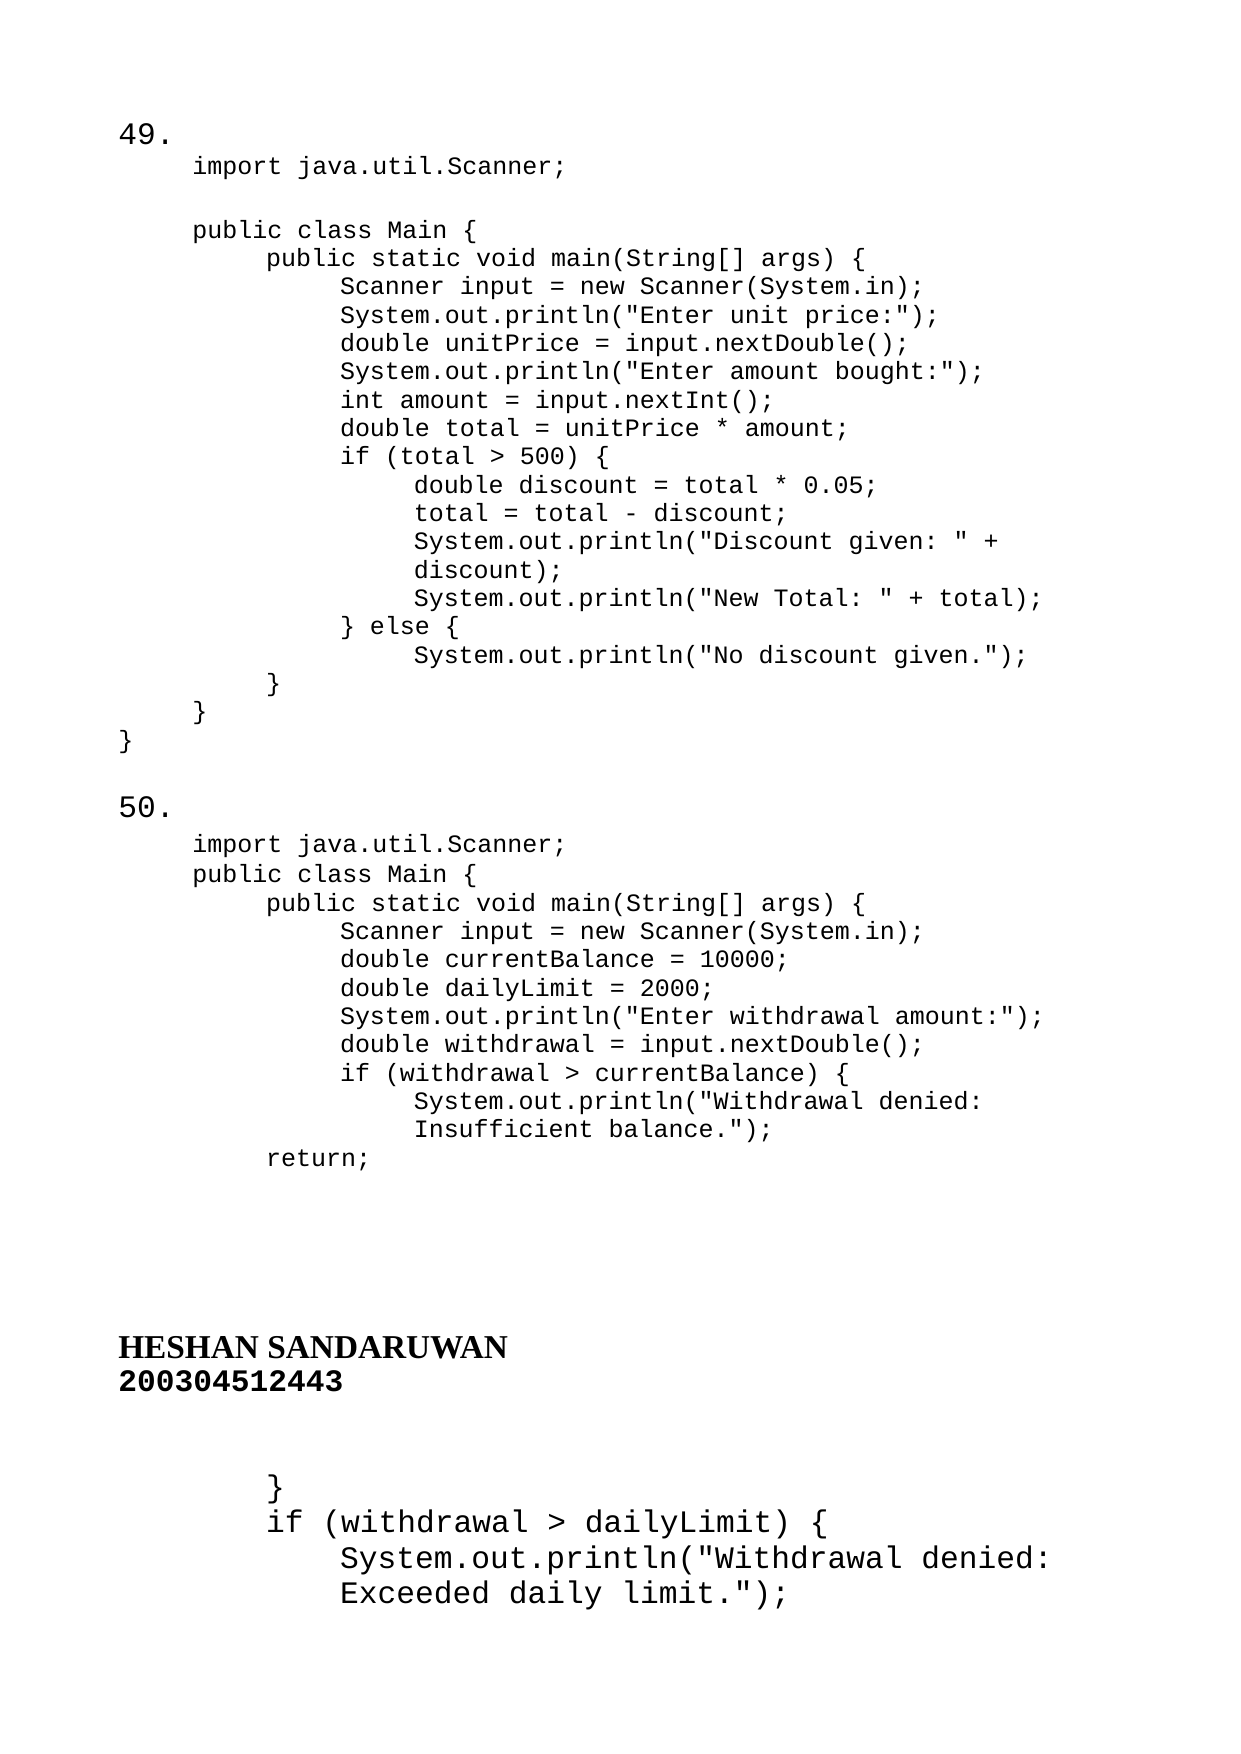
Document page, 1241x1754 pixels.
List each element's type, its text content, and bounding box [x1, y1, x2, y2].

text double total = unitPrice * amount; [118, 416, 1122, 444]
text System.out.println("New Total: " + total); [118, 586, 1122, 614]
text public static void main(String[] args) { [118, 246, 1122, 274]
text if (withdrawal > currentBalance) { [118, 1060, 1122, 1088]
text import java.util.Scanner; [118, 826, 1122, 862]
text 50. [118, 791, 1122, 826]
text } [118, 1471, 1122, 1507]
text public static void main(String[] args) { [118, 890, 1122, 918]
text System.out.println("Enter withdrawal amount:"); [118, 1003, 1122, 1032]
text } else { [118, 614, 1122, 642]
text } [118, 727, 1122, 756]
text double withdrawal = input.nextDouble(); [118, 1032, 1122, 1060]
text double dailyLimit = 2000; [118, 975, 1122, 1003]
text Scanner input = new Scanner(System.in); [118, 274, 1122, 302]
text total = total - discount; [118, 501, 1122, 529]
text double unitPrice = input.nextDouble(); [118, 331, 1122, 359]
text public class Main { [118, 862, 1122, 890]
text HESHAN SANDARUWAN [118, 1327, 1122, 1365]
text double discount = total * 0.05; [118, 472, 1122, 501]
text } [118, 699, 1122, 727]
text 49. [118, 118, 1122, 153]
text System.out.println("Withdrawal denied: Insufficient balance."); [118, 1088, 1122, 1145]
text System.out.println("Enter unit price:"); [118, 302, 1122, 331]
text 200304512443 [118, 1365, 1122, 1401]
text if (total > 500) { [118, 444, 1122, 472]
text System.out.println("Enter amount bought:"); [118, 359, 1122, 387]
text double currentBalance = 10000; [118, 947, 1122, 975]
text import java.util.Scanner; [118, 153, 1122, 182]
text System.out.println("Withdrawal denied: Exceeded daily limit."); [118, 1542, 1122, 1613]
text public class Main { [118, 217, 1122, 246]
text Scanner input = new Scanner(System.in); [118, 918, 1122, 947]
text return; [118, 1145, 1122, 1173]
text } [118, 671, 1122, 699]
text if (withdrawal > dailyLimit) { [118, 1507, 1122, 1542]
text System.out.println("Discount given: " + discount); [118, 529, 1122, 586]
text System.out.println("No discount given."); [118, 642, 1122, 671]
text int amount = input.nextInt(); [118, 387, 1122, 416]
